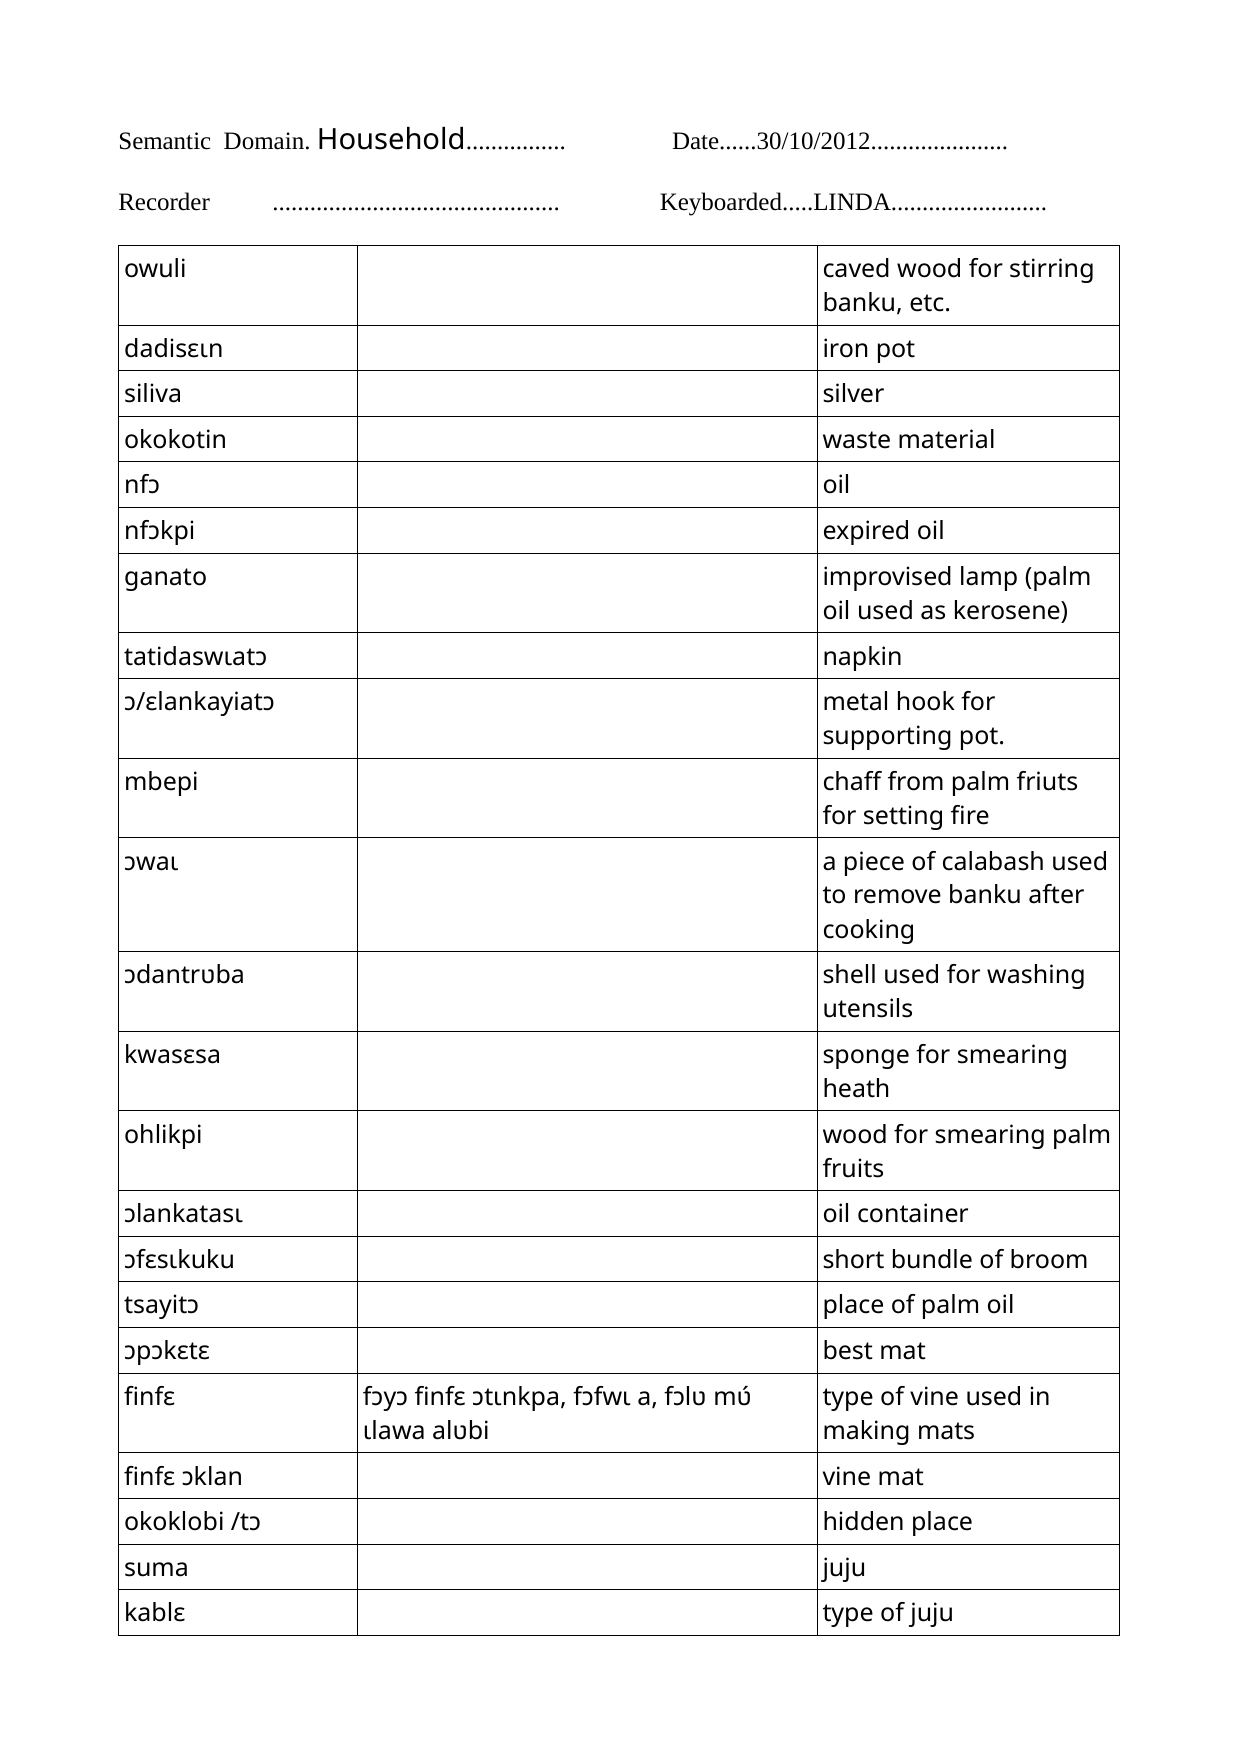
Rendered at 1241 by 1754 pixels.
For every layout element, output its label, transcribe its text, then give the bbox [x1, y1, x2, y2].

table_cell [358, 462, 817, 507]
table_cell [358, 1111, 817, 1190]
table_cell [358, 679, 817, 758]
table_cell [358, 371, 817, 416]
table_cell [358, 1282, 817, 1327]
table_cell [358, 1590, 817, 1635]
table_cell ɔwaɩ [119, 838, 357, 951]
table_cell best mat [818, 1328, 1119, 1373]
table_cell silver [818, 371, 1119, 416]
table_cell siliva [119, 371, 357, 416]
table_cell juju [818, 1545, 1119, 1589]
table_cell caved wood for stirring banku, etc. [818, 246, 1119, 324]
table_cell ohlikpi [119, 1111, 357, 1190]
table_cell type of juju [818, 1590, 1119, 1635]
table_cell [358, 246, 817, 324]
table_cell [358, 759, 817, 837]
table_cell finfɛ ɔklan [119, 1453, 357, 1498]
table_cell [358, 1032, 817, 1110]
table_cell ganato [119, 554, 357, 632]
table_cell type of vine used in making mats [818, 1374, 1119, 1452]
table_cell [358, 952, 817, 1031]
table_cell improvised lamp (palm oil used as kerosene) [818, 554, 1119, 632]
table_cell oil container [818, 1191, 1119, 1236]
table_cell fɔyɔ finfɛ ɔtɩnkpa, fɔfwɩ a, fɔlʋ mʋ́ ɩlawa alʋbi [358, 1374, 817, 1452]
table_cell finfɛ [119, 1374, 357, 1452]
table_cell place of palm oil [818, 1282, 1119, 1327]
table_cell short bundle of broom [818, 1237, 1119, 1281]
table_cell ɔpɔkɛtɛ [119, 1328, 357, 1373]
table_cell hidden place [818, 1499, 1119, 1543]
table_cell [358, 417, 817, 461]
table_cell [358, 633, 817, 678]
table_cell vine mat [818, 1453, 1119, 1498]
table_cell [358, 1453, 817, 1498]
table_cell [358, 1237, 817, 1281]
table_cell suma [119, 1545, 357, 1589]
table_cell tsayitɔ [119, 1282, 357, 1327]
table_cell [358, 1545, 817, 1589]
table_cell okokotin [119, 417, 357, 461]
table_cell a piece of calabash used to remove banku after cooking [818, 838, 1119, 951]
table_cell tatidaswɩatɔ [119, 633, 357, 678]
table_cell [358, 554, 817, 632]
table_cell ɔdantrʋba [119, 952, 357, 1031]
table_cell [358, 838, 817, 951]
table_cell kablɛ [119, 1590, 357, 1635]
table_cell kwasɛsa [119, 1032, 357, 1110]
table_cell expired oil [818, 508, 1119, 553]
table_cell iron pot [818, 326, 1119, 370]
table_cell [358, 508, 817, 553]
table_cell metal hook for supporting pot. [818, 679, 1119, 758]
table_cell okoklobi /tɔ [119, 1499, 357, 1543]
table_cell [358, 326, 817, 370]
table_cell chaff from palm friuts for setting fire [818, 759, 1119, 837]
table_cell shell used for washing utensils [818, 952, 1119, 1031]
table_cell owuli [119, 246, 357, 324]
table_cell nfɔkpi [119, 508, 357, 553]
table_cell dadisɛɩn [119, 326, 357, 370]
table_cell nfɔ [119, 462, 357, 507]
table_cell oil [818, 462, 1119, 507]
table_cell ɔfɛsɩkuku [119, 1237, 357, 1281]
table_cell napkin [818, 633, 1119, 678]
table_cell sponge for smearing heath [818, 1032, 1119, 1110]
table_cell ɔlankatasɩ [119, 1191, 357, 1236]
table_cell [358, 1328, 817, 1373]
table_cell wood for smearing palm fruits [818, 1111, 1119, 1190]
table_cell waste material [818, 417, 1119, 461]
table_cell [358, 1191, 817, 1236]
table_cell [358, 1499, 817, 1543]
table_cell ɔ/ɛlankayiatɔ [119, 679, 357, 758]
table_cell mbepi [119, 759, 357, 837]
